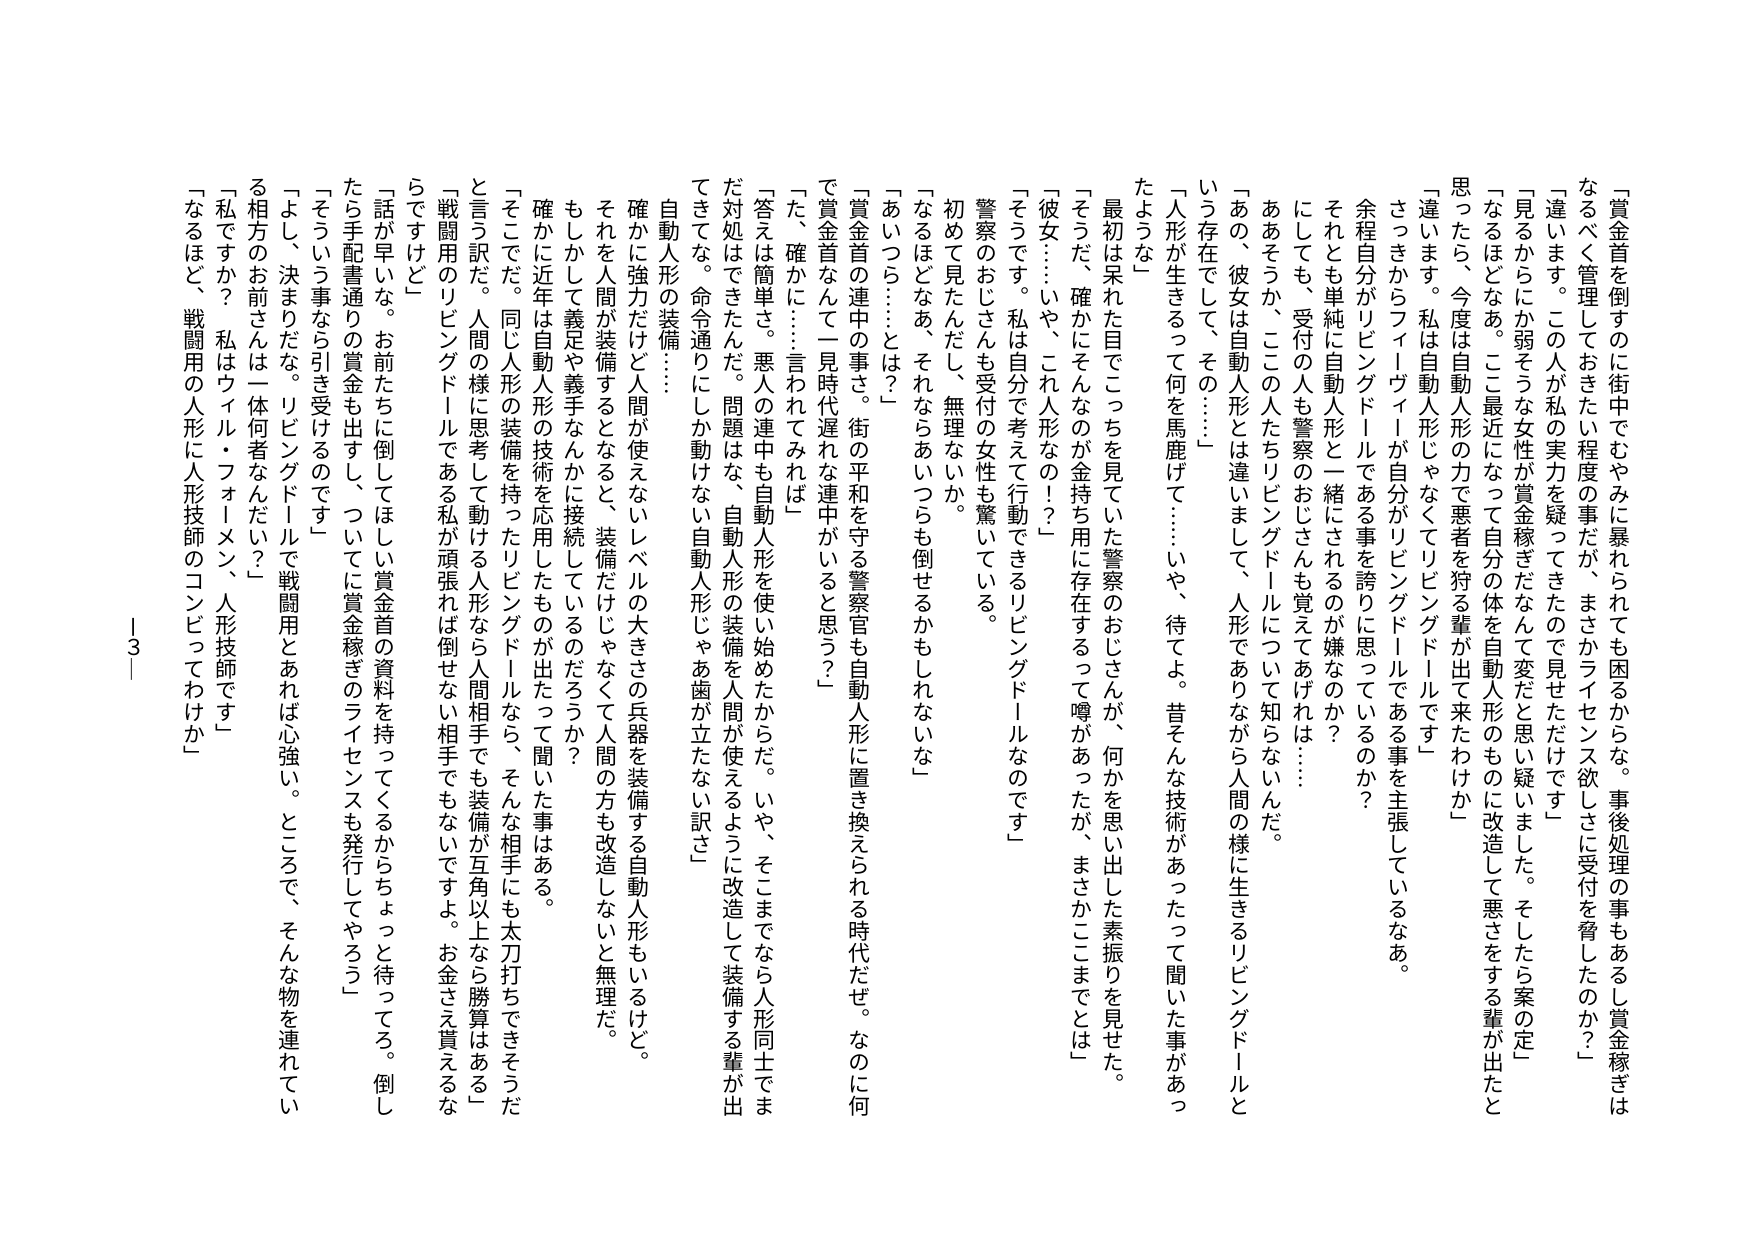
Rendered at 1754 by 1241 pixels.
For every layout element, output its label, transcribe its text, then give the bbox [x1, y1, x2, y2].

text 警察のおじさんも受付の女性も驚いている。 [971, 176, 1002, 1122]
text 「戦闘用のリビングドールである私が頑張れば倒せない相手でもないですよ。お金さえ貰えるならですけど」 [401, 176, 464, 1122]
text 余程自分がリビングドールである事を誇りに思っているのか？ [1351, 176, 1382, 1122]
text ああそうか、ここの人たちリビングドールについて知らないんだ。 [1256, 176, 1287, 1122]
text 「答えは簡単さ。悪人の連中も自動人形を使い始めたからだ。いや、そこまでなら人形同士でまだ対処はできたんだ。問題はな、自動人形の装備を人間が使えるように改造して装備する輩が出てきてな。命令通りにしか動けない自動人形じゃあ歯が立たない訳さ」 [686, 176, 781, 1122]
text 自動人形の装備…… [654, 176, 686, 1122]
text 「違います。私は自動人形じゃなくてリビングドールです」 [1414, 176, 1446, 1122]
text それを人間が装備するとなると、装備だけじゃなくて人間の方も改造しないと無理だ。 [591, 176, 622, 1122]
text 「た、確かに……言われてみれば」 [781, 176, 812, 1122]
text 「そうだ、確かにそんなのが金持ち用に存在するって噂があったが、まさかここまでとは」 [1066, 176, 1097, 1122]
text 「私ですか？ 私はウィル・フォーメン、人形技師です」 [211, 176, 242, 1122]
text 「そうです。私は自分で考えて行動できるリビングドールなのです」 [1002, 176, 1034, 1122]
text さっきからフィーヴィーが自分がリビングドールである事を主張しているなあ。 [1382, 176, 1414, 1122]
text 「よし、決まりだな。リビングドールで戦闘用とあれば心強い。ところで、そんな物を連れている相方のお前さんは一体何者なんだい？」 [242, 176, 306, 1122]
text 「賞金首の連中の事さ。街の平和を守る警察官も自動人形に置き換えられる時代だぜ。なのに何で賞金首なんて一見時代遅れな連中がいると思う？」 [812, 176, 876, 1122]
text 「なるほどなあ。ここ最近になって自分の体を自動人形のものに改造して悪さをする輩が出たと思ったら、今度は自動人形の力で悪者を狩る輩が出て来たわけか」 [1446, 176, 1509, 1122]
text それとも単純に自動人形と一緒にされるのが嫌なのか？ [1319, 176, 1351, 1122]
text ─３─ [119, 176, 150, 1122]
text 「見るからにか弱そうな女性が賞金稼ぎだなんて変だと思い疑いました。そしたら案の定」 [1509, 176, 1541, 1122]
text 「彼女……いや、これ人形なの！？」 [1034, 176, 1066, 1122]
text 「あの、彼女は自動人形とは違いまして、人形でありながら人間の様に生きるリビングドールという存在でして、その……」 [1192, 176, 1256, 1122]
text 「賞金首を倒すのに街中でむやみに暴れられても困るからな。事後処理の事もあるし賞金稼ぎはなるべく管理しておきたい程度の事だが、まさかライセンス欲しさに受付を脅したのか？」 [1572, 176, 1636, 1122]
text 初めて見たんだし、無理ないか。 [939, 176, 971, 1122]
text 「なるほどなあ、それならあいつらも倒せるかもしれないな」 [907, 176, 939, 1122]
text 「なるほど、戦闘用の人形に人形技師のコンビってわけか」 [179, 176, 211, 1122]
text 「話が早いな。お前たちに倒してほしい賞金首の資料を持ってくるからちょっと待ってろ。倒したら手配書通りの賞金も出すし、ついてに賞金稼ぎのライセンスも発行してやろう」 [337, 176, 401, 1122]
text 「あいつら……とは？」 [876, 176, 907, 1122]
text 「そこでだ。同じ人形の装備を持ったリビングドールなら、そんな相手にも太刀打ちできそうだと言う訳だ。人間の様に思考して動ける人形なら人間相手でも装備が互角以上なら勝算はある」 [464, 176, 527, 1122]
text 最初は呆れた目でこっちを見ていた警察のおじさんが、何かを思い出した素振りを見せた。 [1097, 176, 1129, 1122]
text 「そういう事なら引き受けるのです」 [306, 176, 337, 1122]
text 確かに近年は自動人形の技術を応用したものが出たって聞いた事はある。 [527, 176, 559, 1122]
text もしかして義足や義手なんかに接続しているのだろうか？ [559, 176, 591, 1122]
text にしても、受付の人も警察のおじさんも覚えてあげれは…… [1287, 176, 1319, 1122]
text 確かに強力だけど人間が使えないレベルの大きさの兵器を装備する自動人形もいるけど。 [622, 176, 654, 1122]
text 「違います。この人が私の実力を疑ってきたので見せただけです」 [1541, 176, 1572, 1122]
text 「人形が生きるって何を馬鹿げて……いや、待てよ。昔そんな技術があったって聞いた事があったような」 [1129, 176, 1192, 1122]
